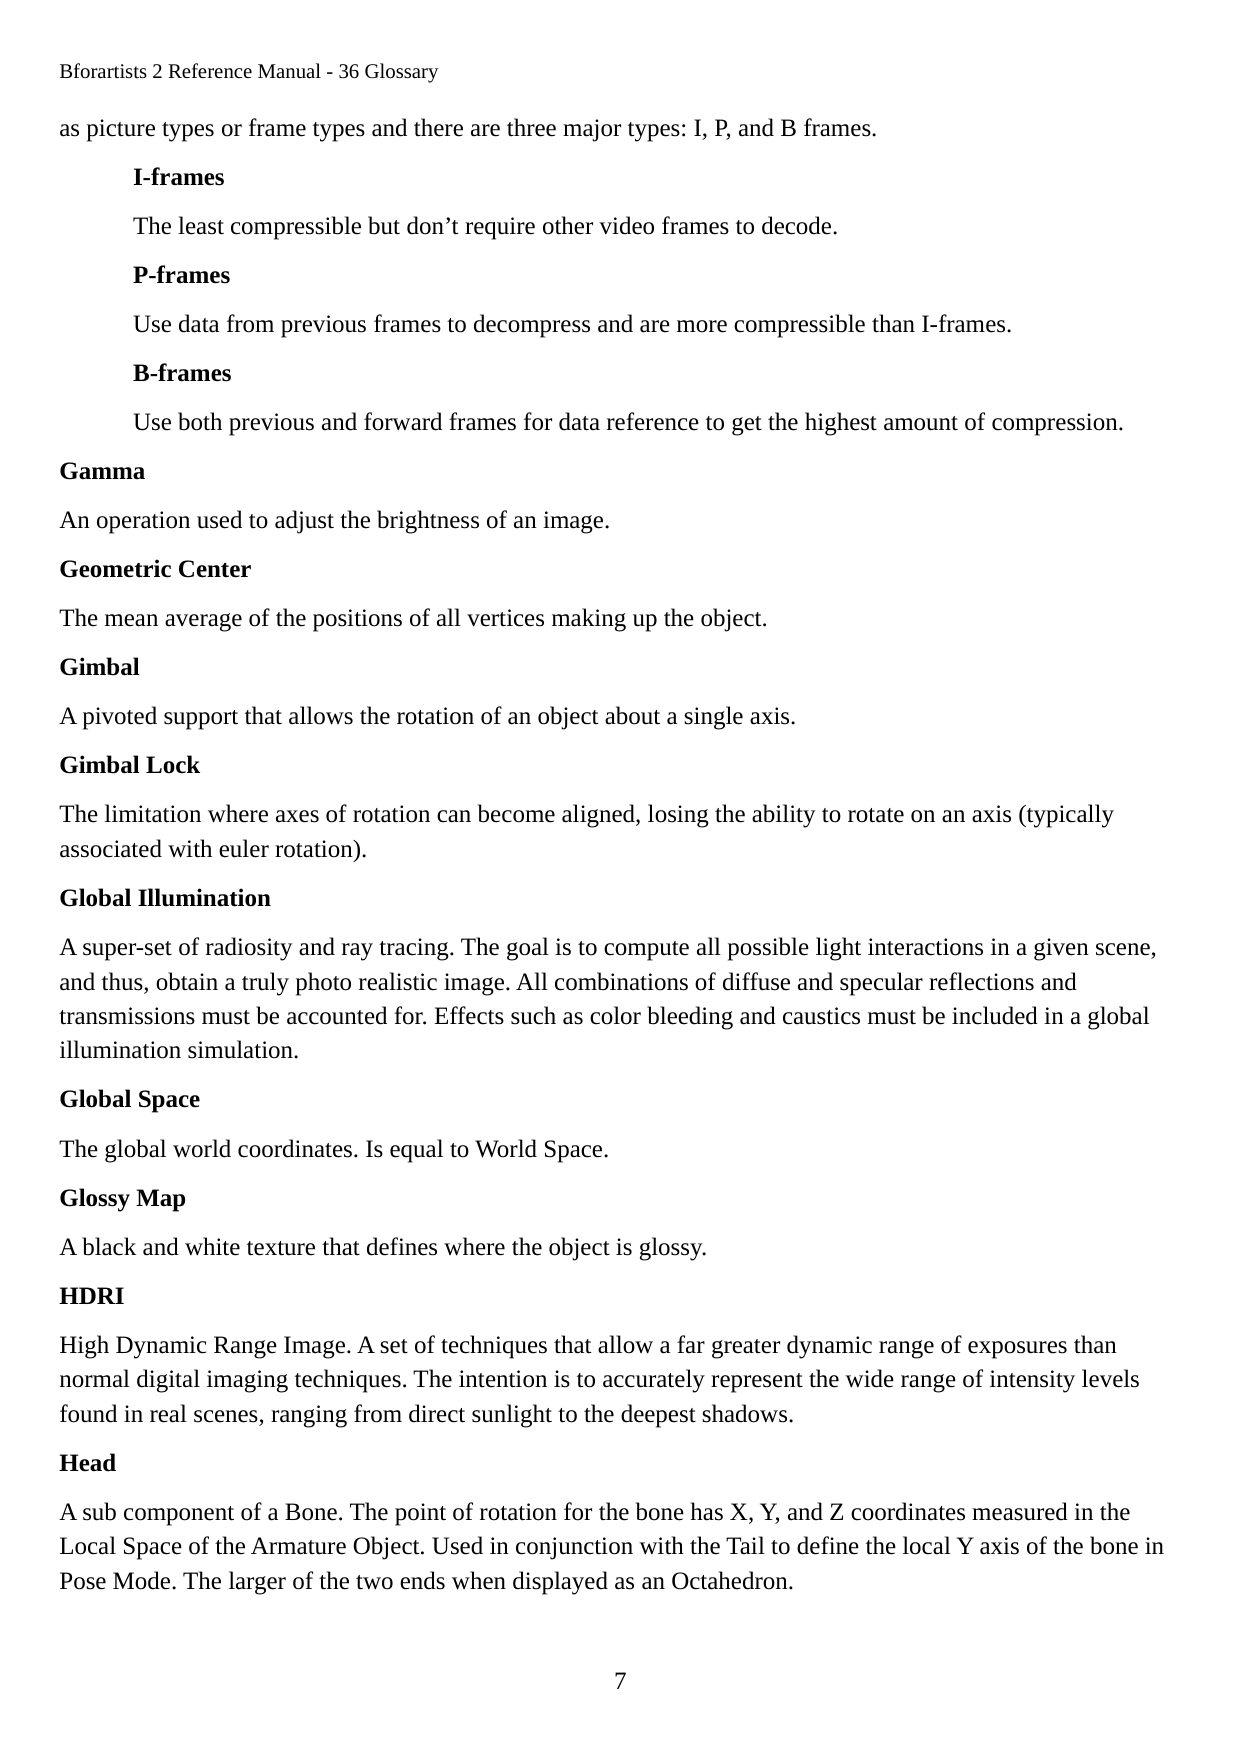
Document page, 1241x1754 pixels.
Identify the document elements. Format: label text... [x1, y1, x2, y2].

text Use data from previous frames to decompress and are more compressible than I-frames. [133, 309, 1181, 338]
text Gimbal [59, 652, 1181, 681]
text I-frames [133, 162, 1181, 190]
text Geometric Center [59, 554, 1181, 583]
text An operation used to adjust the brightness of an image. [59, 505, 1181, 534]
text Global Space [59, 1084, 1181, 1113]
text Head [59, 1448, 1181, 1477]
text The global world coordinates. Is equal to World Space. [59, 1134, 1181, 1162]
text P-frames [133, 260, 1181, 288]
text as picture types or frame types and there are three major types: I, P, and B frames. [59, 113, 1181, 141]
text A sub component of a Bone. The point of rotation for the bone has X, Y, and Z coordinates measured in the Local Space of the Armature Object. Used in conjunction with the Tail to define the local Y axis of the bone in Pose Mode. The larger of the two ends when displayed as an Octahedron. [59, 1497, 1181, 1595]
text A black and white texture that defines where the object is glossy. [59, 1232, 1181, 1261]
text Gimbal Lock [59, 750, 1181, 779]
text The least compressible but don’t require other video frames to decode. [133, 211, 1181, 239]
text Global Illumination [59, 883, 1181, 912]
text HDRI [59, 1281, 1181, 1309]
text The mean average of the positions of all vertices making up the object. [59, 603, 1181, 632]
text Gamma [59, 456, 1181, 485]
text High Dynamic Range Image. A set of techniques that allow a far greater dynamic range of exposures than normal digital imaging techniques. The intention is to accurately represent the wide range of intensity levels found in real scenes, ranging from direct sunlight to the deepest shadows. [59, 1330, 1181, 1428]
text Use both previous and forward frames for data reference to get the highest amount of compression. [133, 407, 1181, 436]
text Glossy Map [59, 1183, 1181, 1211]
text A super-set of radiosity and ray tracing. The goal is to compute all possible light interactions in a given scene, and thus, obtain a truly photo realistic image. All combinations of diffuse and specular reflections and transmissions must be accounted for. Effects such as color bleeding and caustics must be included in a global illumination simulation. [59, 932, 1181, 1064]
text B-frames [133, 358, 1181, 387]
text The limitation where axes of rotation can become aligned, losing the ability to rotate on an axis (typically associated with euler rotation). [59, 799, 1181, 863]
text A pivoted support that allows the rotation of an object about a single axis. [59, 701, 1181, 730]
